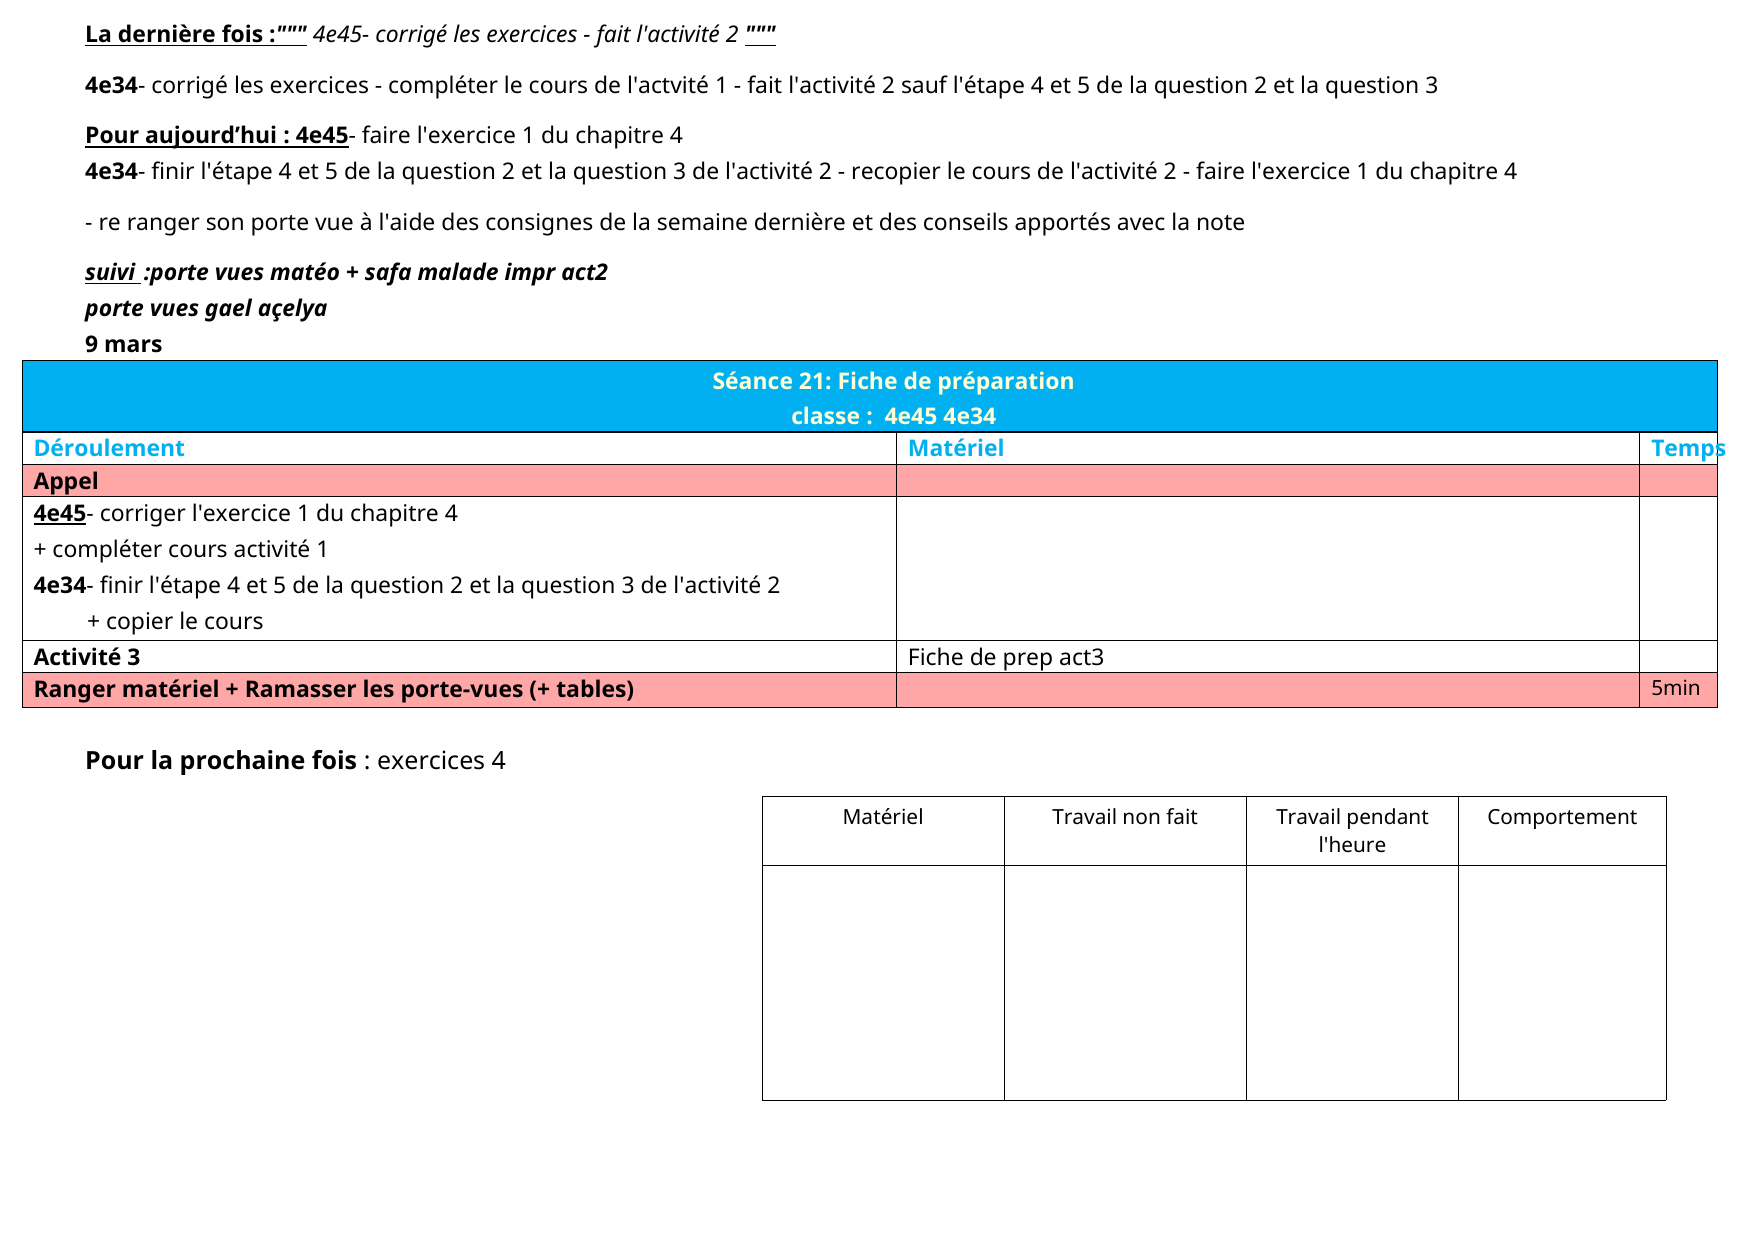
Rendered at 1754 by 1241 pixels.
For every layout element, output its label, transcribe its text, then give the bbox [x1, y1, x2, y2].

text 4e34- finir l'étape 4 et 5 de la question 2 et la question 3 de l'activité 2 - recopier le cours de l'activité 2 - faire l'exercice 1 du chapitre 4 [85, 155, 1745, 187]
table_cell [1459, 866, 1666, 1100]
text Pour la prochaine fois : exercices 4 [85, 742, 1745, 776]
table_cell Déroulement [23, 433, 896, 464]
table_cell 4e45- corriger l'exercice 1 du chapitre 4 + compléter cours activité 1 4e34- finir l'étape 4 et 5 de la question 2 et la question 3 de l'activité 2 + copier le cours [23, 497, 896, 640]
text porte vues gael açelya [85, 292, 1745, 323]
table_cell 5min [1640, 673, 1717, 707]
table_cell [1640, 497, 1717, 640]
text - re ranger son porte vue à l'aide des consignes de la semaine dernière et des conseils apportés avec la note [85, 206, 1745, 237]
table_header Travail non fait [1005, 797, 1246, 864]
table_cell [897, 673, 1639, 707]
table_cell Temps [1640, 433, 1717, 464]
table_cell Activité 3 [23, 641, 896, 672]
table_cell [763, 866, 1004, 1100]
table_header Matériel [763, 797, 1004, 864]
table_cell Matériel [897, 433, 1639, 464]
table_cell [1247, 866, 1458, 1100]
text 4e34- corrigé les exercices - compléter le cours de l'actvité 1 - fait l'activité 2 sauf l'étape 4 et 5 de la question 2 et la question 3 [85, 69, 1745, 100]
table_cell [1640, 641, 1717, 672]
text La dernière fois :""" 4e45- corrigé les exercices - fait l'activité 2 """ [85, 18, 1745, 49]
table_cell Fiche de prep act3 [897, 641, 1639, 672]
text 9 mars [85, 328, 1754, 359]
table_cell [1640, 465, 1717, 496]
table_cell [897, 497, 1639, 640]
table_header Séance 21: Fiche de préparation classe : 4e45 4e34 [23, 361, 1717, 431]
text suivi :porte vues matéo + safa malade impr act2 [85, 256, 1745, 288]
text Pour aujourd’hui : 4e45- faire l'exercice 1 du chapitre 4 [85, 119, 1745, 151]
table_cell Appel [23, 465, 896, 496]
table_header Travail pendant l'heure [1247, 797, 1458, 864]
table_cell [897, 465, 1639, 496]
table_cell Ranger matériel + Ramasser les porte-vues (+ tables) [23, 673, 896, 707]
table_cell [1005, 866, 1246, 1100]
table_header Comportement [1459, 797, 1666, 864]
